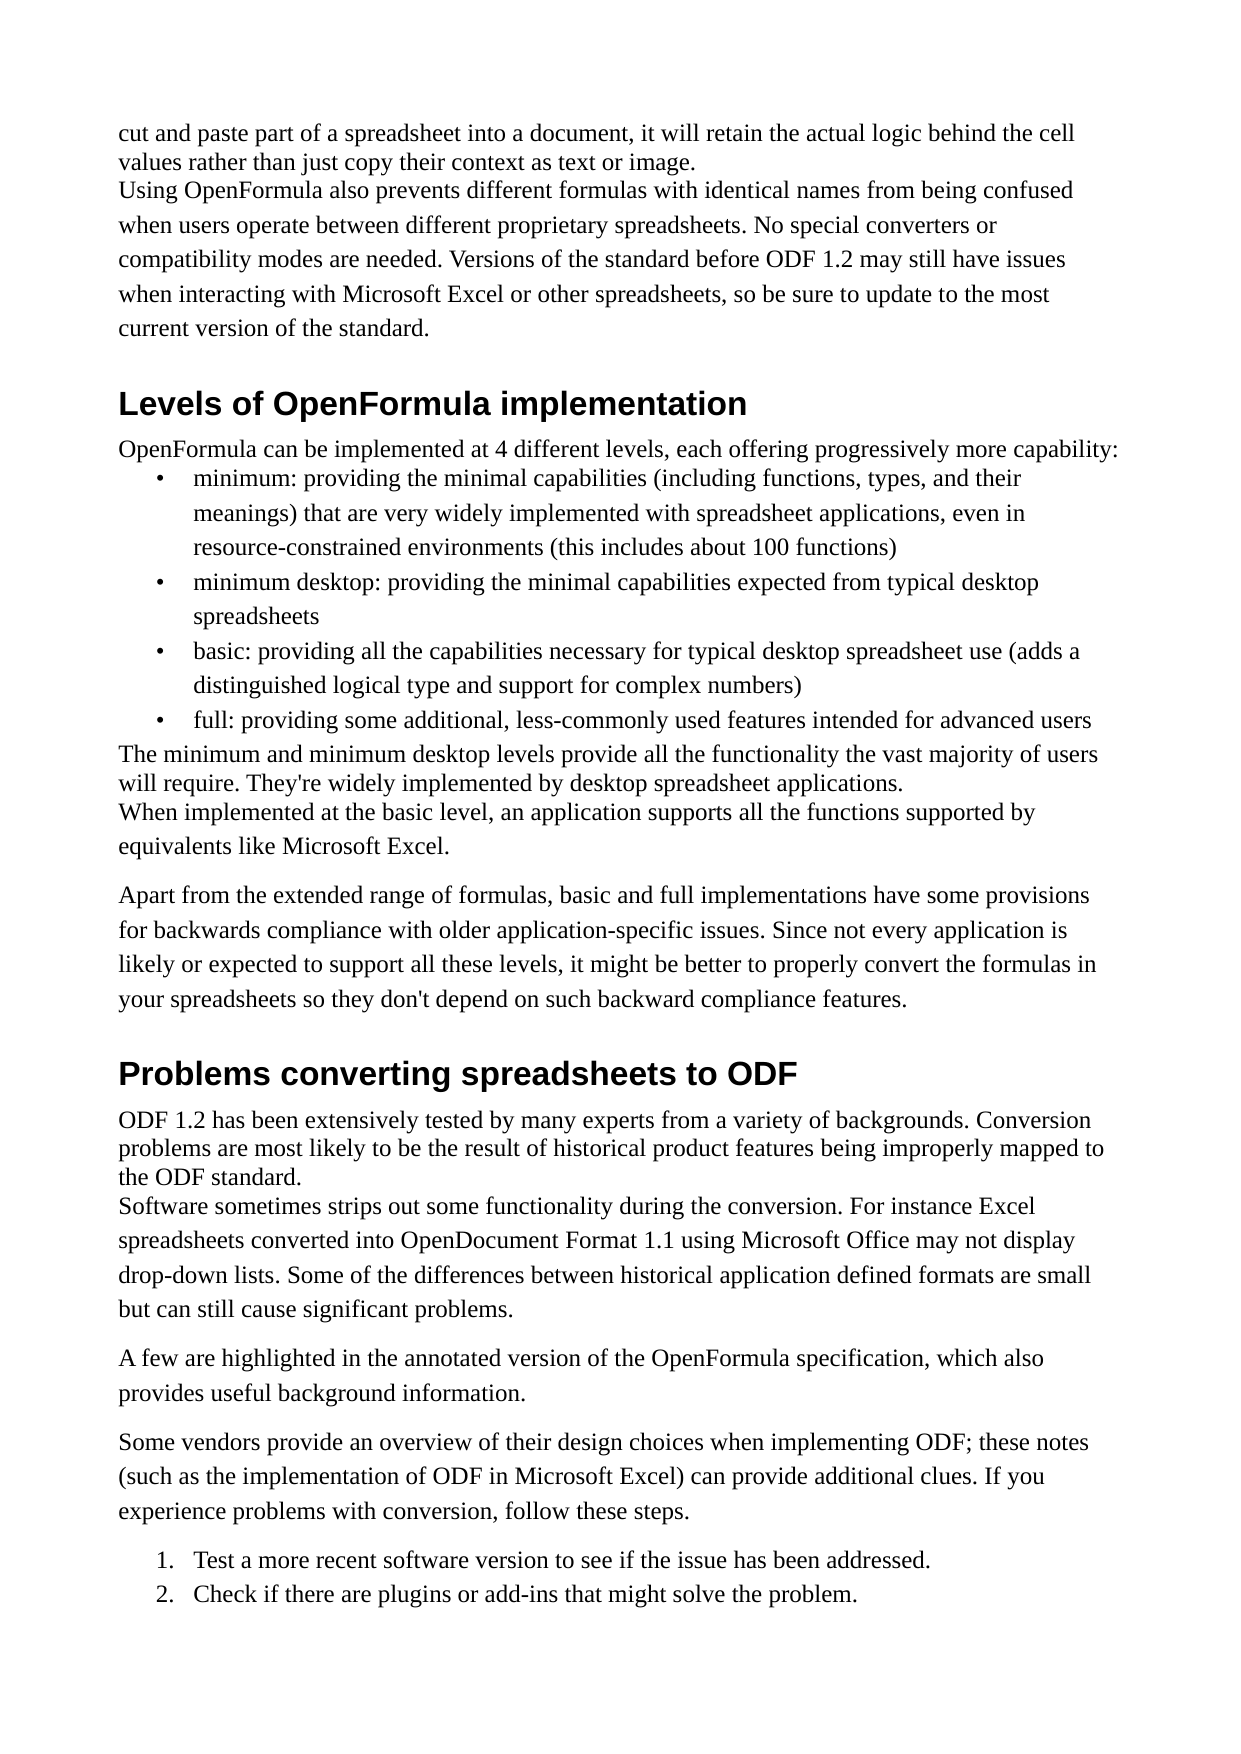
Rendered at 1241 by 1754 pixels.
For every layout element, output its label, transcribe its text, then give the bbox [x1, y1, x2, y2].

subtitle Levels of OpenFormula implementation [118, 383, 1122, 422]
list full: providing some additional, less-commonly used features intended for advanced users [156, 705, 1122, 733]
list Test a more recent software version to see if the issue has been addressed. [156, 1545, 1122, 1574]
list minimum: providing the minimal capabilities (including functions, types, and their meanings) that are very widely implemented with spreadsheet applications, even in resource-constrained environments (this includes about 100 functions) [156, 463, 1122, 561]
text Apart from the extended range of formulas, basic and full implementations have some provisions for backwards compliance with older application-specific issues. Since not every application is likely or expected to support all these levels, it might be better to properly convert the formulas in your spreadsheets so they don't depend on such backward compliance features. [118, 880, 1122, 1012]
text Some vendors provide an overview of their design choices when implementing ODF; these notes (such as the implementation of ODF in Microsoft Excel) can provide additional clues. If you experience problems with conversion, follow these steps. [118, 1427, 1122, 1525]
text cut and paste part of a spreadsheet into a document, it will retain the actual logic behind the cell values rather than just copy their context as text or image. [118, 118, 1122, 176]
text OpenFormula can be implemented at 4 different levels, each offering progressively more capability: [118, 434, 1122, 463]
subtitle Problems converting spreadsheets to ODF [118, 1053, 1122, 1092]
text ODF 1.2 has been extensively tested by many experts from a variety of backgrounds. Conversion problems are most likely to be the result of historical product features being improperly mapped to the ODF standard. [118, 1105, 1122, 1191]
text When implemented at the basic level, an application supports all the functions supported by equivalents like Microsoft Excel. [118, 797, 1122, 860]
text Using OpenFormula also prevents different formulas with identical names from being confused when users operate between different proprietary spreadsheets. No special converters or compatibility modes are needed. Versions of the standard before ODF 1.2 may still have issues when interacting with Microsoft Excel or other spreadsheets, so be sure to update to the most current version of the standard. [118, 176, 1122, 342]
text The minimum and minimum desktop levels provide all the functionality the vast majority of users will require. They're widely implemented by desktop spreadsheet applications. [118, 739, 1122, 797]
text A few are highlighted in the annotated version of the OpenFormula specification, which also provides useful background information. [118, 1343, 1122, 1407]
list Check if there are plugins or add-ins that might solve the problem. [156, 1579, 1122, 1608]
list basic: providing all the capabilities necessary for typical desktop spreadsheet use (adds a distinguished logical type and support for complex numbers) [156, 636, 1122, 699]
text Software sometimes strips out some functionality during the conversion. For instance Excel spreadsheets converted into OpenDocument Format 1.1 using Microsoft Office may not display drop-down lists. Some of the differences between historical application defined formats are small but can still cause significant problems. [118, 1191, 1122, 1323]
list minimum desktop: providing the minimal capabilities expected from typical desktop spreadsheets [156, 567, 1122, 630]
